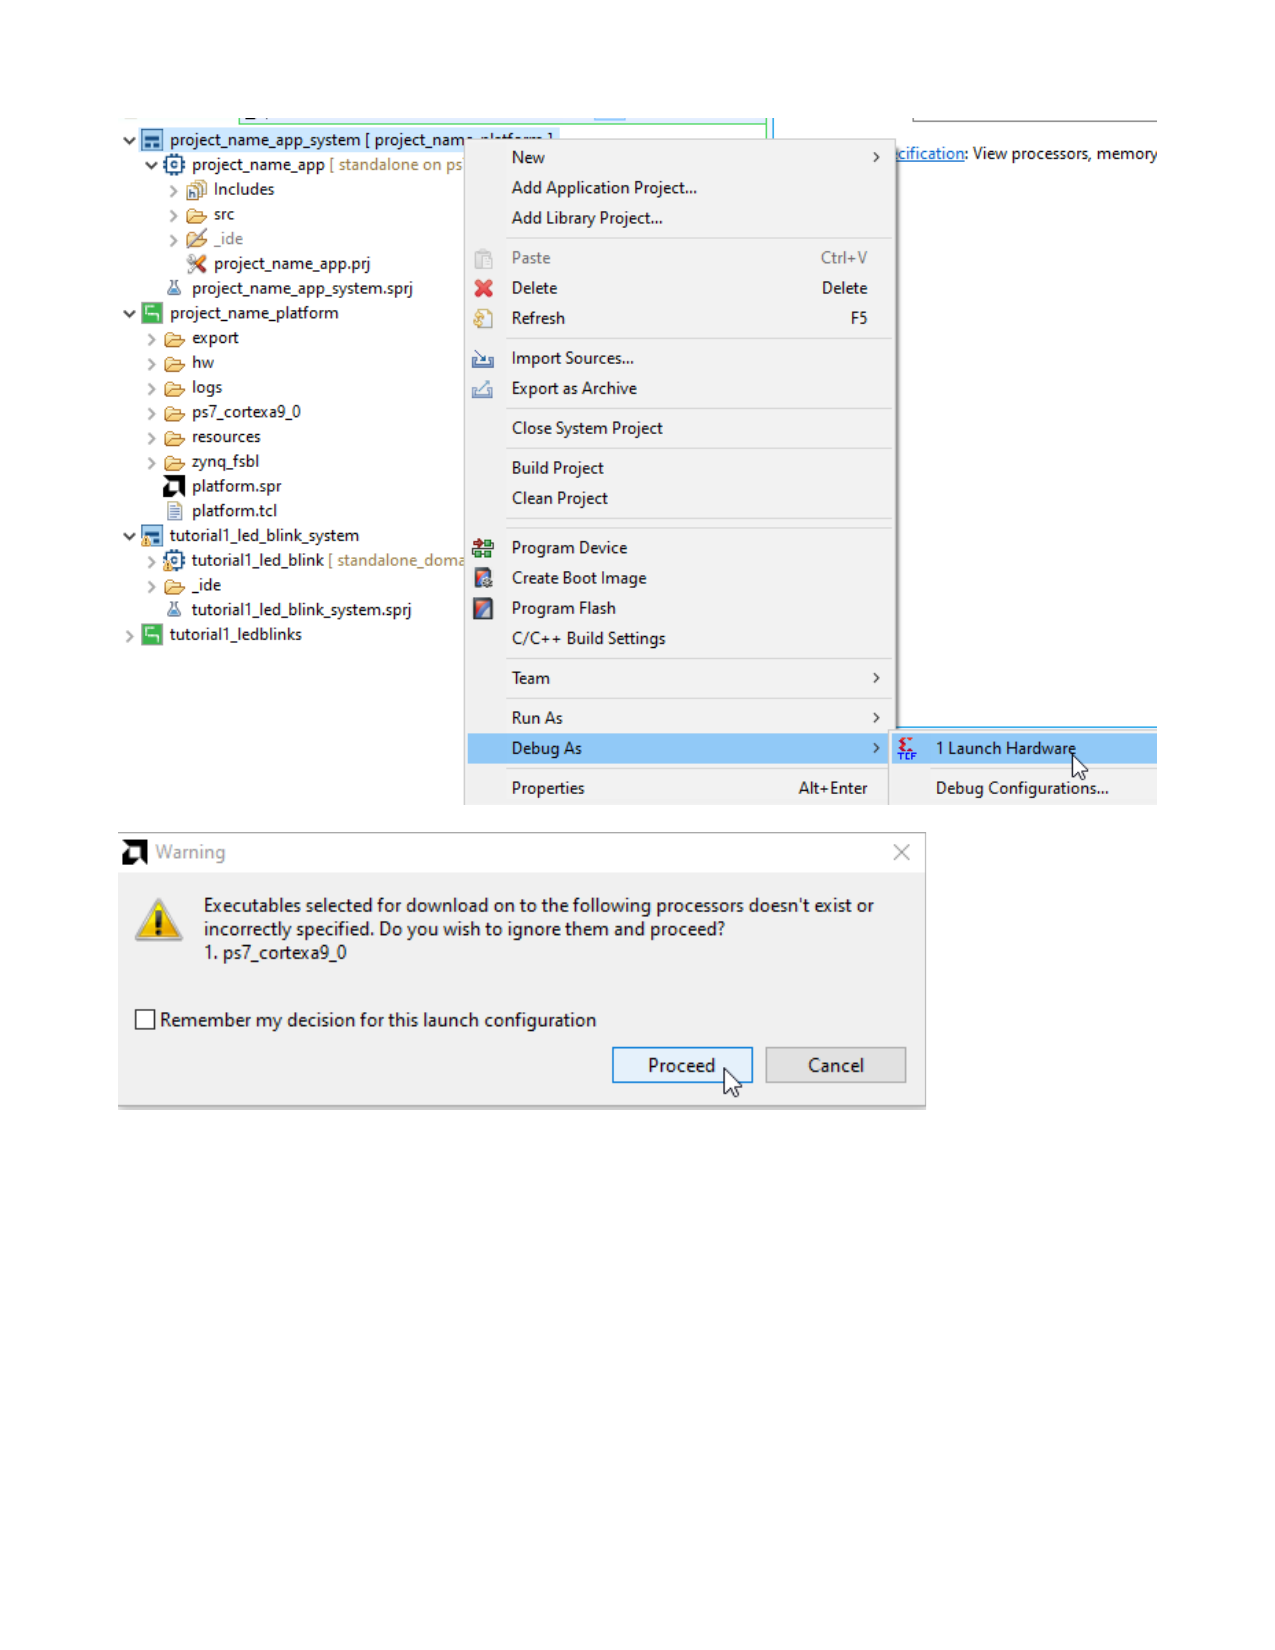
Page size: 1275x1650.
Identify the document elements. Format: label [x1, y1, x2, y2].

picture [118, 832, 927, 1110]
picture [118, 118, 1157, 805]
